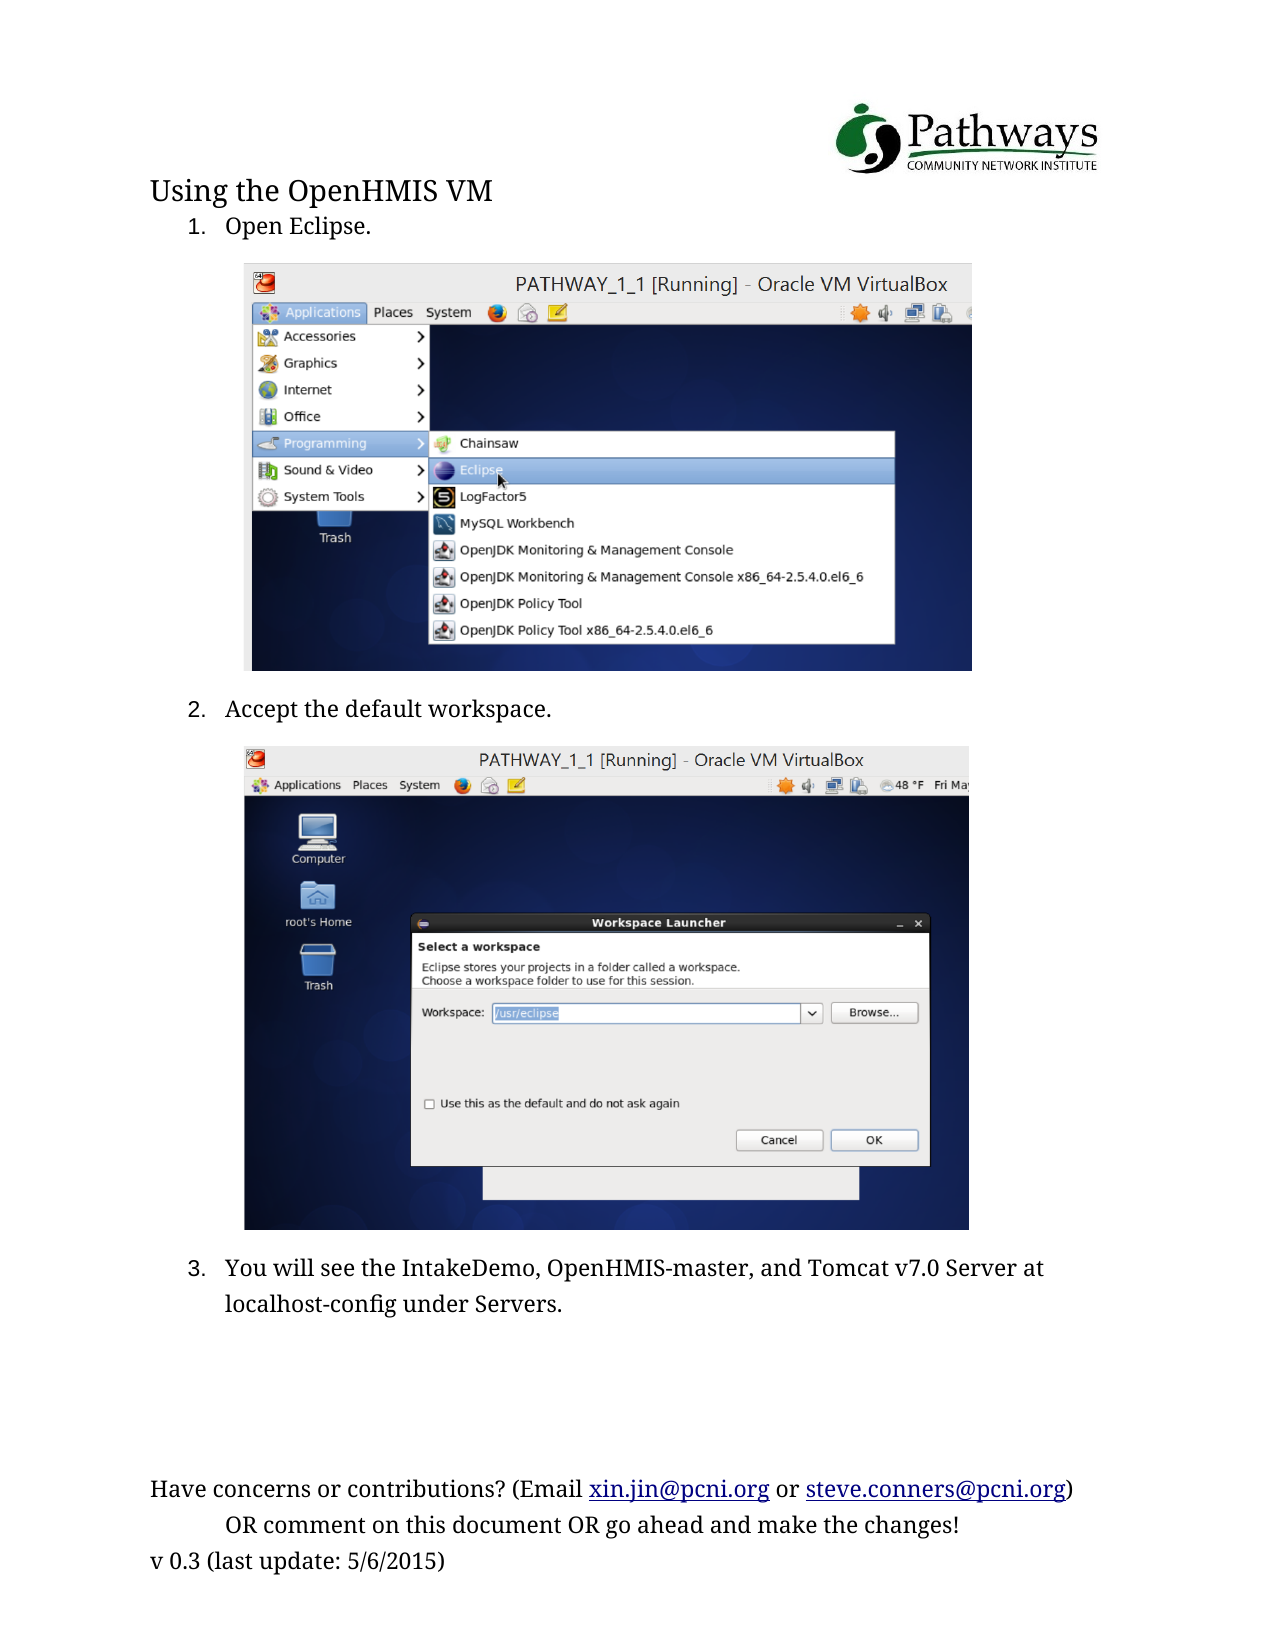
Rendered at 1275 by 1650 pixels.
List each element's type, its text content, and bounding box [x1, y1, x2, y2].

list Open Eclipse. [187, 209, 1125, 689]
picture [243, 263, 972, 671]
picture [828, 92, 1107, 183]
list Accept the default workspace. [187, 693, 1125, 1249]
picture [243, 746, 969, 1230]
list You will see the IntakeDemo, OpenHMIS-master, and Tomcat v7.0 Server at localhost-config under Servers. [187, 1252, 1125, 1319]
